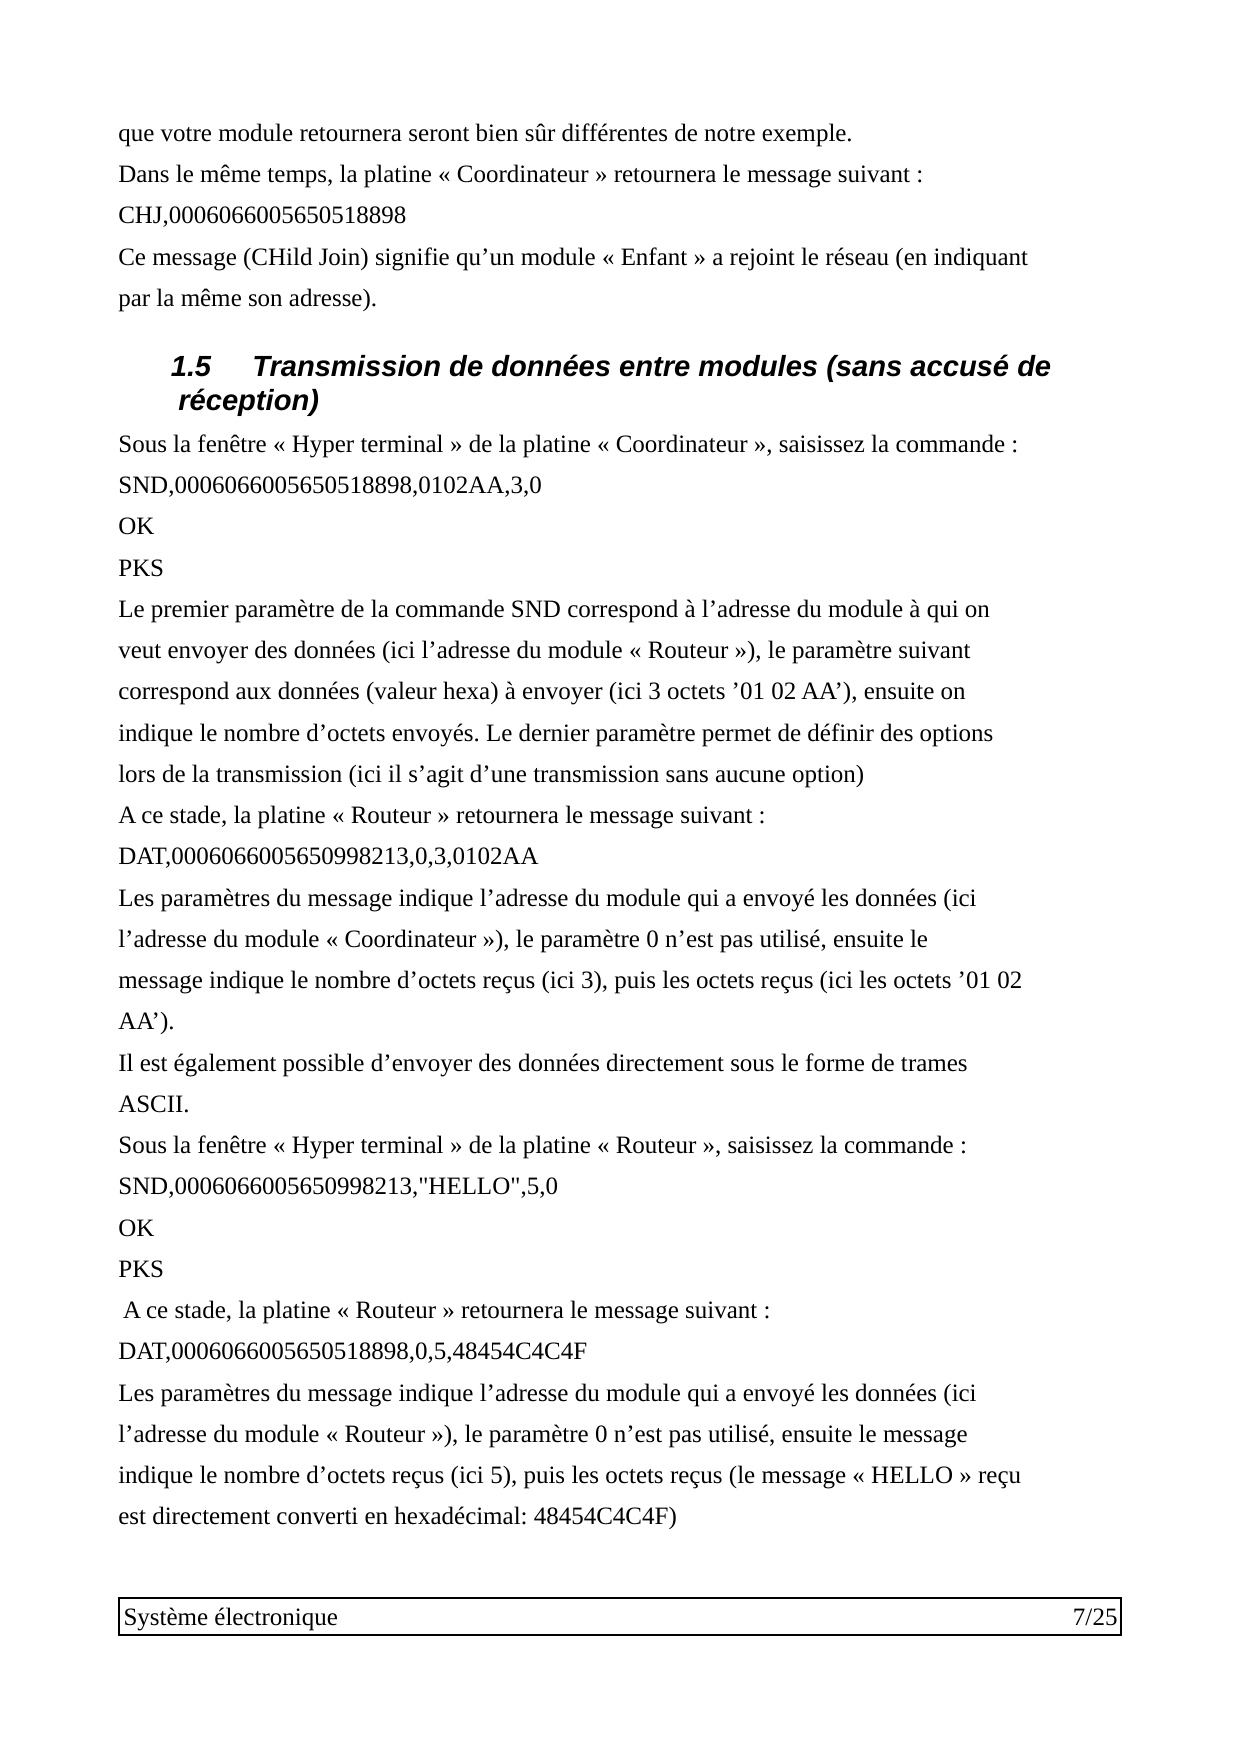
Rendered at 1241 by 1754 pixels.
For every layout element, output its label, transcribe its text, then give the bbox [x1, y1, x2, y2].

text Dans le même temps, la platine « Coordinateur » retournera le message suivant : [118, 159, 1122, 188]
text PKS [118, 553, 1122, 581]
text SND,0006066005650518898,0102AA,3,0 [118, 470, 1122, 499]
text SND,0006066005650998213,"HELLO",5,0 [118, 1171, 1122, 1200]
text Sous la fenêtre « Hyper terminal » de la platine « Routeur », saisissez la commande : [118, 1130, 1122, 1159]
text Les paramètres du message indique l’adresse du module qui a envoyé les données (ici [118, 883, 1122, 911]
text Il est également possible d’envoyer des données directement sous le forme de trames [118, 1048, 1122, 1076]
text lors de la transmission (ici il s’agit d’une transmission sans aucune option) [118, 759, 1122, 788]
text AA’). [118, 1006, 1122, 1035]
text par la même son adresse). [118, 283, 1122, 312]
text indique le nombre d’octets reçus (ici 5), puis les octets reçus (le message « HELLO » reçu [118, 1460, 1122, 1489]
text DAT,0006066005650518898,0,5,48454C4C4F [118, 1336, 1122, 1365]
subtitle Transmission de données entre modules (sans accusé de réception) [162, 349, 1122, 416]
text message indique le nombre d’octets reçus (ici 3), puis les octets reçus (ici les octets ’01 02 [118, 965, 1122, 994]
text Les paramètres du message indique l’adresse du module qui a envoyé les données (ici [118, 1378, 1122, 1406]
text est directement converti en hexadécimal: 48454C4C4F) [118, 1501, 1122, 1530]
text A ce stade, la platine « Routeur » retournera le message suivant : [118, 1295, 1122, 1324]
text Ce message (CHild Join) signifie qu’un module « Enfant » a rejoint le réseau (en indiquant [118, 242, 1122, 271]
text OK [118, 1213, 1122, 1241]
text DAT,0006066005650998213,0,3,0102AA [118, 841, 1122, 870]
text l’adresse du module « Coordinateur »), le paramètre 0 n’est pas utilisé, ensuite le [118, 924, 1122, 953]
text que votre module retournera seront bien sûr différentes de notre exemple. [118, 118, 1122, 147]
text correspond aux données (valeur hexa) à envoyer (ici 3 octets ’01 02 AA’), ensuite on [118, 676, 1122, 705]
text indique le nombre d’octets envoyés. Le dernier paramètre permet de définir des options [118, 718, 1122, 746]
text veut envoyer des données (ici l’adresse du module « Routeur »), le paramètre suivant [118, 635, 1122, 664]
text ASCII. [118, 1089, 1122, 1118]
text l’adresse du module « Routeur »), le paramètre 0 n’est pas utilisé, ensuite le message [118, 1419, 1122, 1448]
text Sous la fenêtre « Hyper terminal » de la platine « Coordinateur », saisissez la commande : [118, 429, 1122, 458]
text Le premier paramètre de la commande SND correspond à l’adresse du module à qui on [118, 594, 1122, 623]
text PKS [118, 1254, 1122, 1283]
text CHJ,0006066005650518898 [118, 201, 1122, 229]
text OK [118, 511, 1122, 540]
text A ce stade, la platine « Routeur » retournera le message suivant : [118, 800, 1122, 829]
